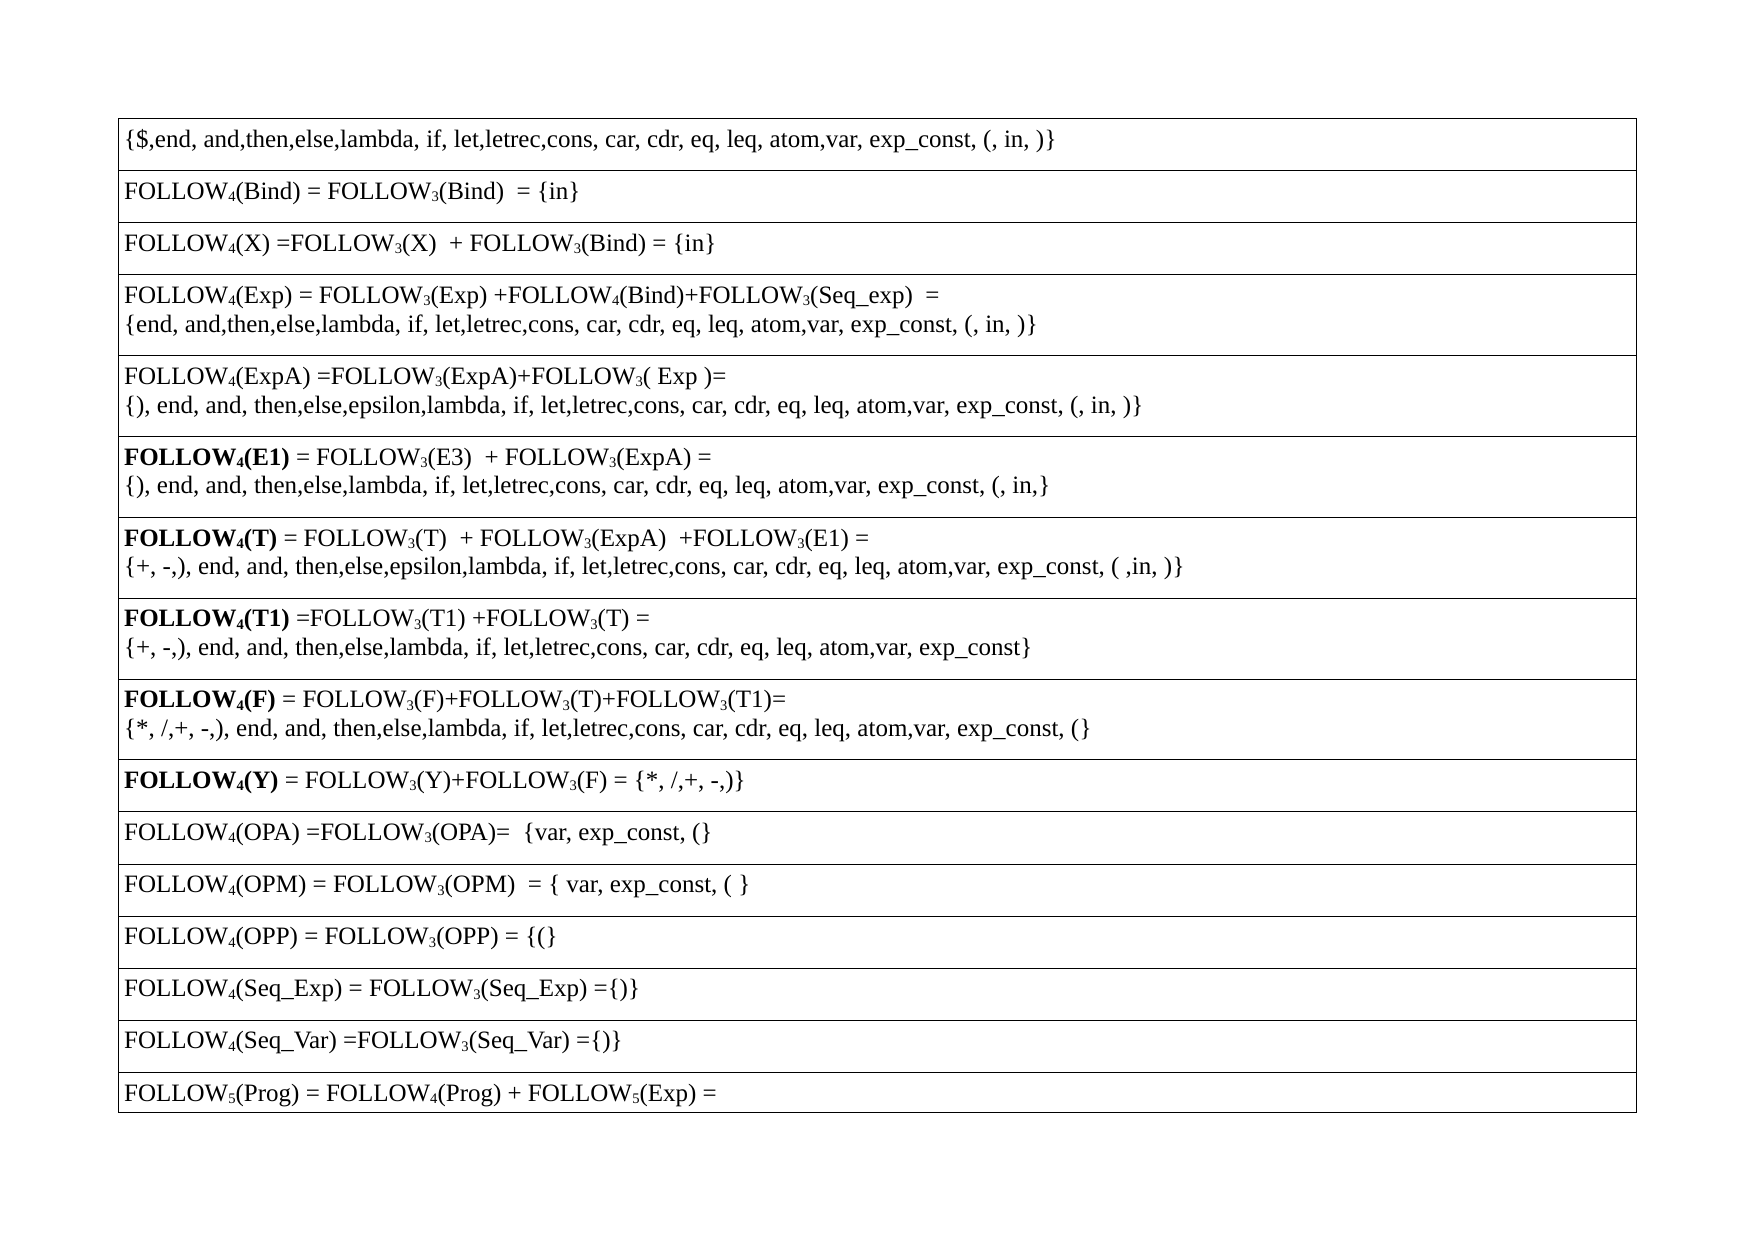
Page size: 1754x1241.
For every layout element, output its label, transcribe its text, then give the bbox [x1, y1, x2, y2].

table_cell FOLLOW4(Seq_Var) =FOLLOW3(Seq_Var) ={)} [119, 1021, 1636, 1072]
table_cell FOLLOW4(Seq_Exp) = FOLLOW3(Seq_Exp) ={)} [119, 969, 1636, 1020]
table_cell FOLLOW4(T) = FOLLOW3(T) + FOLLOW3(ExpA) +FOLLOW3(E1) = {+, -,), end, and, then,else,epsilon,lambda, if, let,letrec,cons, car, cdr, eq, leq, atom,var, exp_const, ( ,in, )} [119, 518, 1636, 598]
table_header {$,end, and,then,else,lambda, if, let,letrec,cons, car, cdr, eq, leq, atom,var, exp_const, (, in, )} [119, 119, 1636, 170]
table_cell FOLLOW4(E1) = FOLLOW3(E3) + FOLLOW3(ExpA) = {), end, and, then,else,lambda, if, let,letrec,cons, car, cdr, eq, leq, atom,var, exp_const, (, in,} [119, 437, 1636, 517]
table_cell FOLLOW4(T1) =FOLLOW3(T1) +FOLLOW3(T) = {+, -,), end, and, then,else,lambda, if, let,letrec,cons, car, cdr, eq, leq, atom,var, exp_const} [119, 599, 1636, 678]
table_cell FOLLOW4(F) = FOLLOW3(F)+FOLLOW3(T)+FOLLOW3(T1)= {*, /,+, -,), end, and, then,else,lambda, if, let,letrec,cons, car, cdr, eq, leq, atom,var, exp_const, (} [119, 680, 1636, 759]
table_cell FOLLOW4(X) =FOLLOW3(X) + FOLLOW3(Bind) = {in} [119, 223, 1636, 274]
table_header FOLLOW5(Prog) = FOLLOW4(Prog) + FOLLOW5(Exp) = [119, 1073, 1636, 1112]
table_cell FOLLOW4(Bind) = FOLLOW3(Bind) = {in} [119, 171, 1636, 222]
table_cell FOLLOW4(Y) = FOLLOW3(Y)+FOLLOW3(F) = {*, /,+, -,)} [119, 760, 1636, 811]
table_cell FOLLOW4(OPM) = FOLLOW3(OPM) = { var, exp_const, ( } [119, 865, 1636, 916]
table_cell FOLLOW4(ExpA) =FOLLOW3(ExpA)+FOLLOW3( Exp )= {), end, and, then,else,epsilon,lambda, if, let,letrec,cons, car, cdr, eq, leq, atom,var, exp_const, (, in, )} [119, 356, 1636, 436]
table_cell FOLLOW4(Exp) = FOLLOW3(Exp) +FOLLOW4(Bind)+FOLLOW3(Seq_exp) = {end, and,then,else,lambda, if, let,letrec,cons, car, cdr, eq, leq, atom,var, exp_const, (, in, )} [119, 275, 1636, 355]
table_cell FOLLOW4(OPA) =FOLLOW3(OPA)= {var, exp_const, (} [119, 812, 1636, 863]
table_cell FOLLOW4(OPP) = FOLLOW3(OPP) = {(} [119, 917, 1636, 968]
